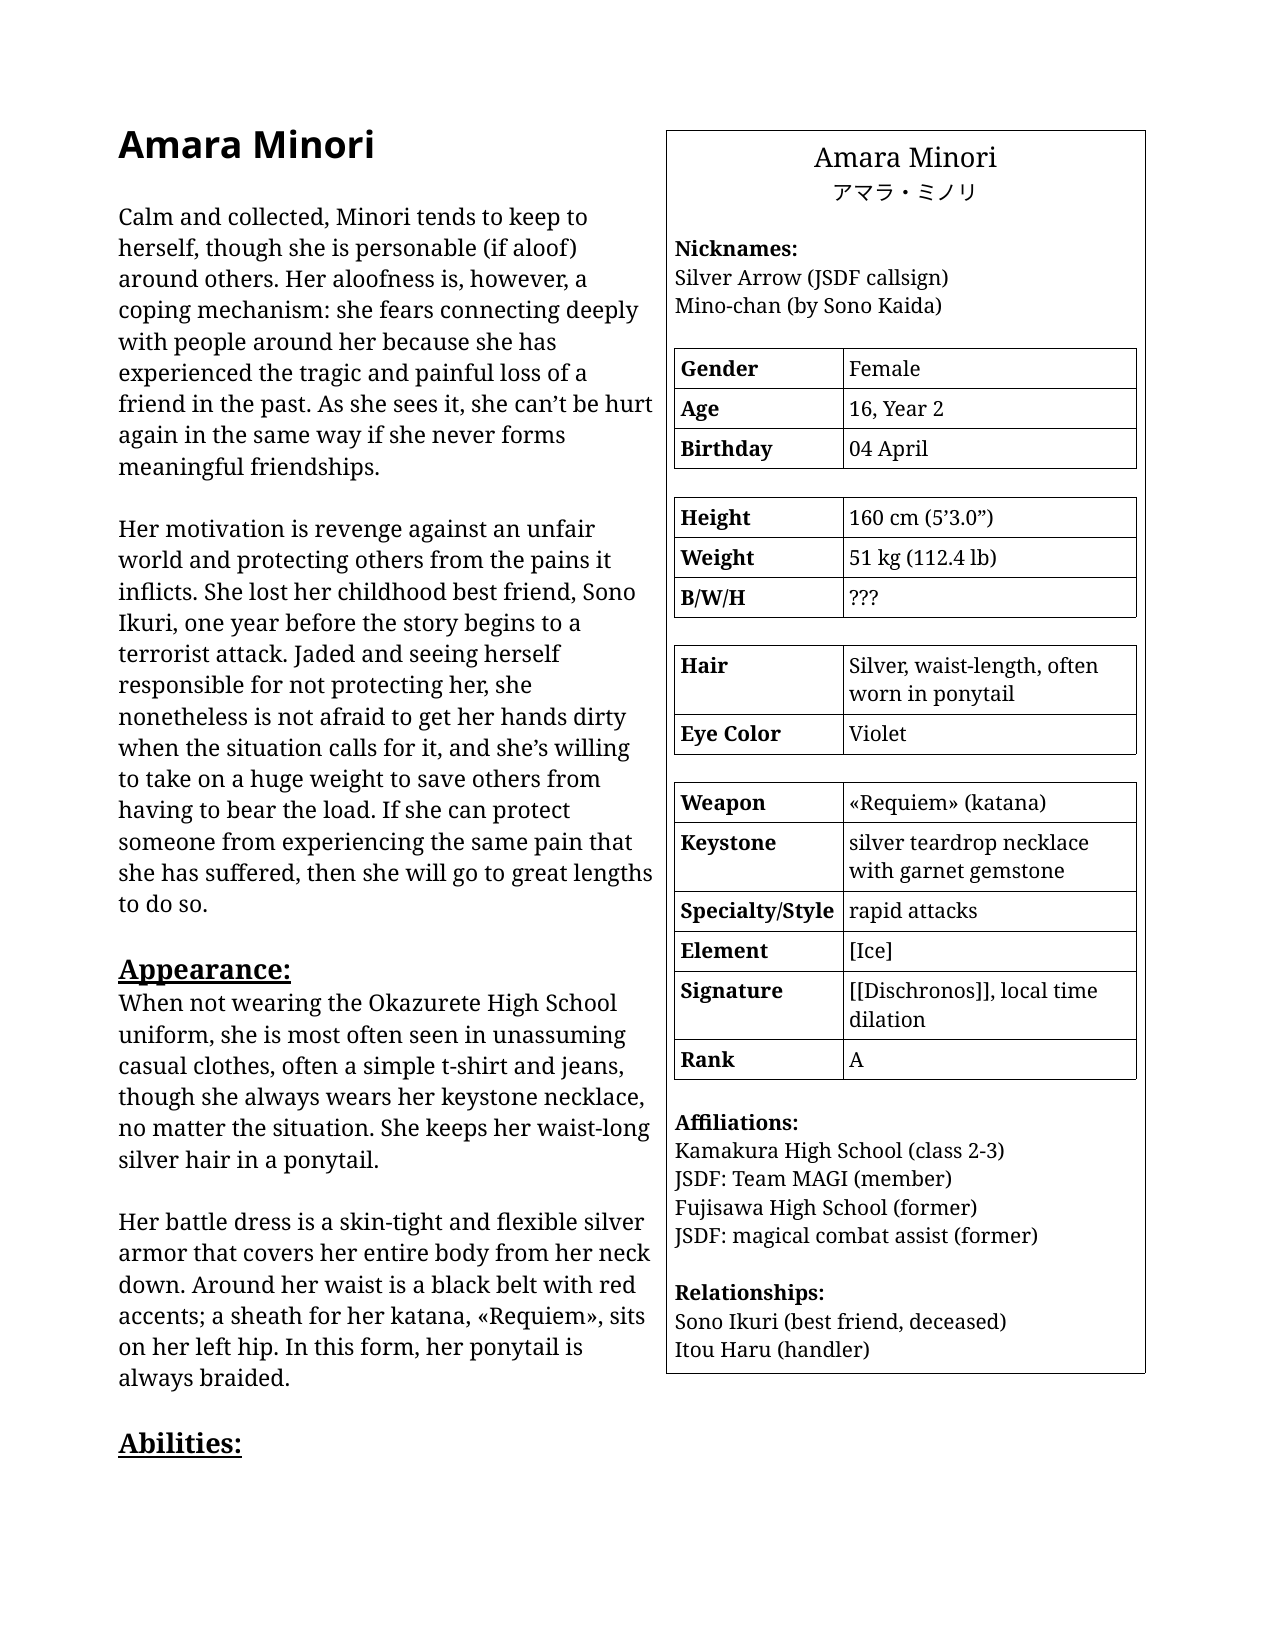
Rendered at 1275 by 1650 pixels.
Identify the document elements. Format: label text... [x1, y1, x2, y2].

text When not wearing the Okazurete High School uniform, she is most often seen in unassuming casual clothes, often a simple t-shirt and jeans, though she always wears her keystone necklace, no matter the situation. She keeps her waist-long silver hair in a ponytail. [118, 987, 666, 1175]
text JSDF: Team MAGI (member) [674, 1164, 1136, 1193]
text [1146, 950, 1157, 987]
table_cell Element [675, 932, 843, 971]
text Itou Haru (handler) [674, 1335, 1136, 1364]
table_header Weapon [675, 783, 843, 822]
text Her battle dress is a skin-tight and flexible silver armor that covers her entire body from her neck down. Around her waist is a black belt with red accents; a sheath for her katana, «Requiem», sits on her left hip. In this form, her ponytail is always braided. [118, 1206, 1157, 1393]
text Amara Minori [118, 118, 1157, 169]
table_header Height [675, 498, 843, 537]
table_cell Eye Color [675, 715, 843, 754]
text Silver Arrow (JSDF callsign) [674, 263, 1136, 291]
table_header Female [844, 349, 1136, 388]
table_cell Weight [675, 538, 843, 577]
table_cell B/W/H [675, 578, 843, 617]
text Calm and collected, Minori tends to keep to herself, though she is personable (if aloof) around others. Her aloofness is, however, a coping mechanism: she fears connecting deeply with people around her because she has experienced the tragic and painful loss of a friend in the past. As she sees it, she can’t be hurt again in the same way if she never forms meaningful friendships. [118, 200, 666, 482]
table_cell silver teardrop necklace with garnet gemstone [844, 823, 1136, 891]
table_cell Signature [675, 972, 843, 1039]
table_cell 16, Year 2 [844, 389, 1136, 428]
table_cell 04 April [844, 429, 1136, 468]
text Relationships: [674, 1278, 1136, 1307]
table_cell Keystone [675, 823, 843, 891]
table_cell Rank [675, 1040, 843, 1079]
text Mino-chan (by Sono Kaida) [674, 291, 1136, 320]
table_header Hair [675, 646, 843, 714]
table_cell Age [675, 389, 843, 428]
text Nicknames: [674, 234, 1136, 263]
text JSDF: magical combat assist (former) [674, 1221, 1136, 1250]
table_cell A [844, 1040, 1136, 1079]
table_header Silver, waist-length, often worn in ponytail [844, 646, 1136, 714]
text Kamakura High School (class 2-3) [674, 1136, 1136, 1164]
table_cell ??? [844, 578, 1136, 617]
table_cell Violet [844, 715, 1136, 754]
text Amara Minori [674, 139, 1136, 176]
text Abilities: [118, 1425, 1157, 1462]
text Appearance: [118, 950, 666, 987]
table_header 160 cm (5’3.0”) [844, 498, 1136, 537]
text Sono Ikuri (best friend, deceased) [674, 1307, 1136, 1335]
table_header «Requiem» (katana) [844, 783, 1136, 822]
text アマラ・ミノリ [674, 176, 1136, 206]
text Affiliations: [674, 1108, 1136, 1136]
table_cell Birthday [675, 429, 843, 468]
table_cell [[Dischronos]], local time dilation [844, 972, 1136, 1039]
table_cell 51 kg (112.4 lb) [844, 538, 1136, 577]
table_header Gender [675, 349, 843, 388]
text Fujisawa High School (former) [674, 1193, 1136, 1221]
table_cell Specialty/Style [675, 892, 843, 931]
table_cell [Ice] [844, 932, 1136, 971]
text Her motivation is revenge against an unfair world and protecting others from the pains it inflicts. She lost her childhood best friend, Sono Ikuri, one year before the story begins to a terrorist attack. Jaded and seeing herself responsible for not protecting her, she nonetheless is not afraid to get her hands dirty when the situation calls for it, and she’s willing to take on a huge weight to save others from having to bear the load. If she can protect someone from experiencing the same pain that she has suffered, then she will go to great lengths to do so. [118, 513, 666, 919]
text Amara Minori [667, 131, 1145, 1373]
table_cell rapid attacks [844, 892, 1136, 931]
